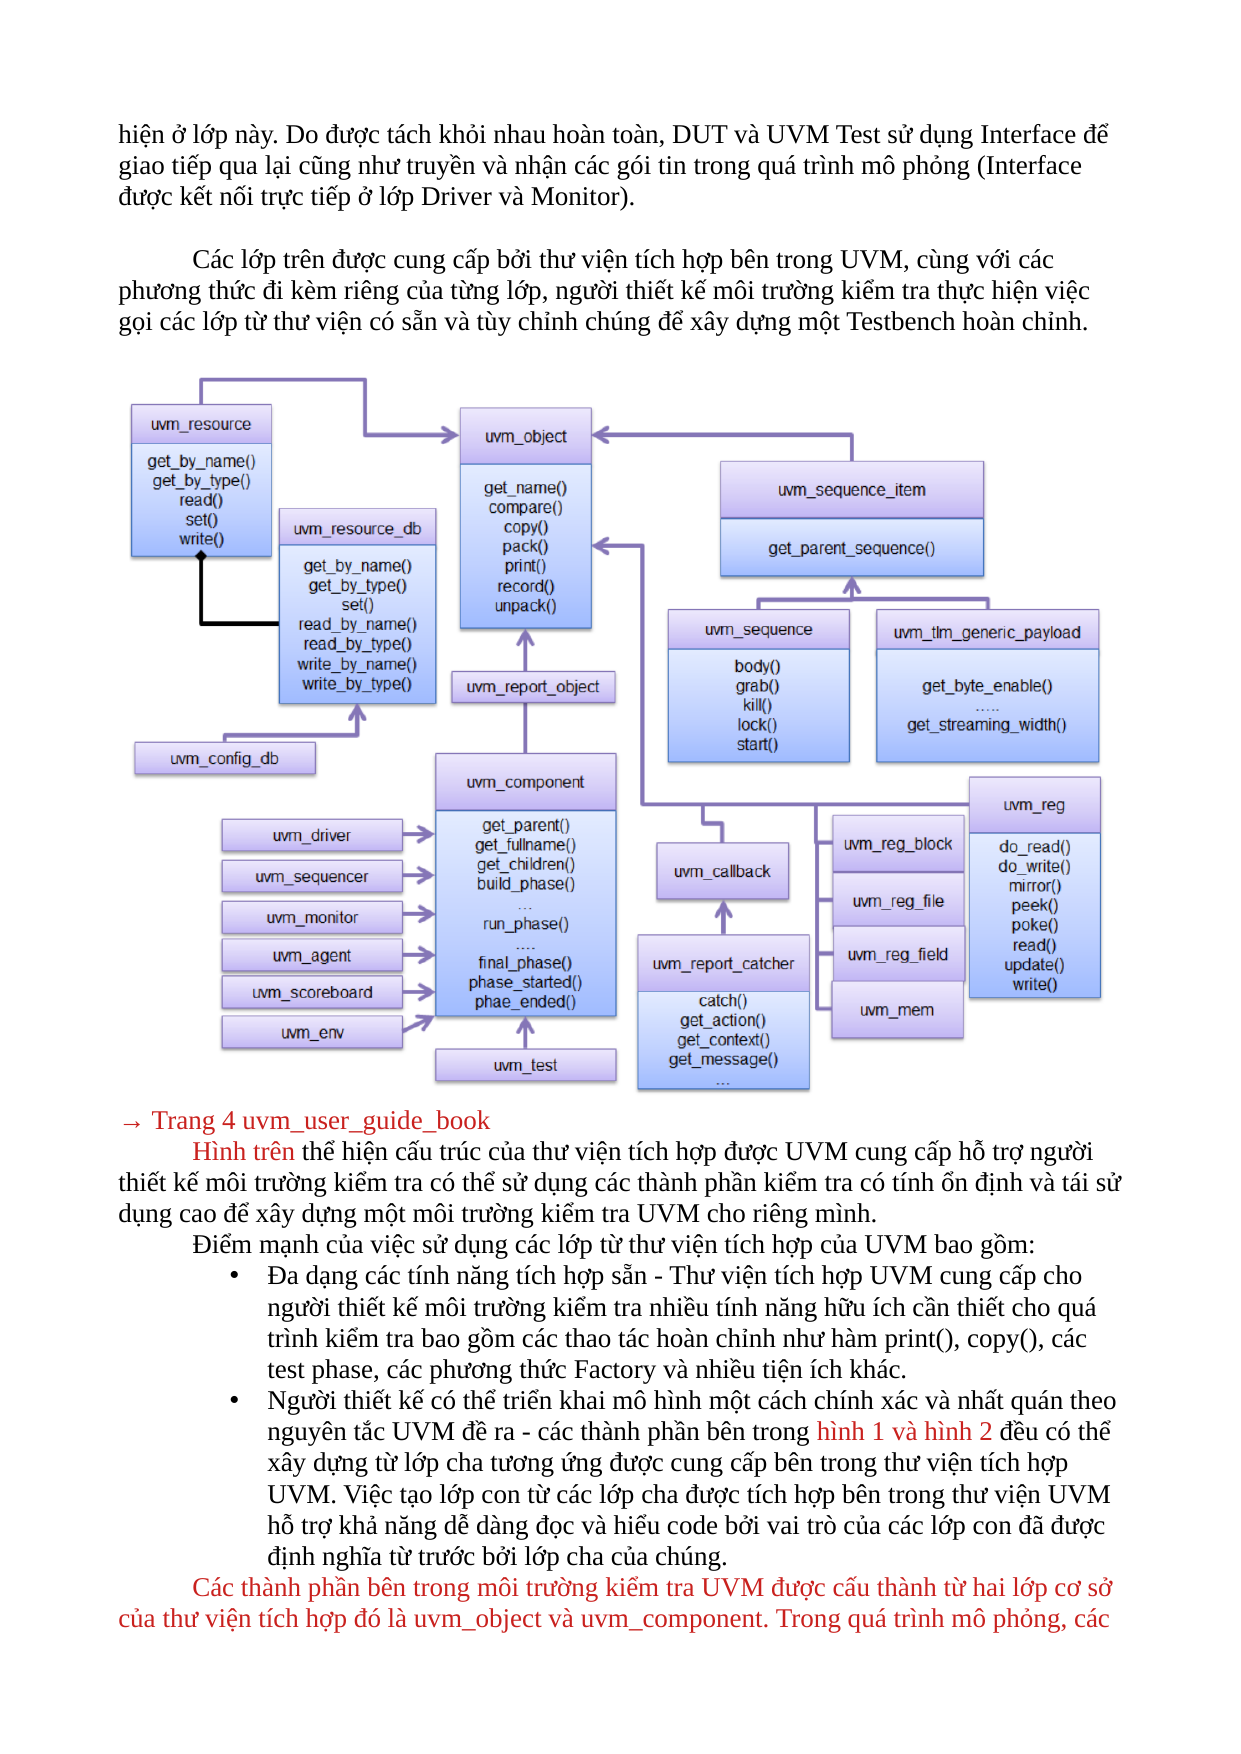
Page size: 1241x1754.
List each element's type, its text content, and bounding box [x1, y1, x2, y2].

picture [118, 367, 1123, 1104]
list Đa dạng các tính năng tích hợp sẵn - Thư viện tích hợp UVM cung cấp cho người thiết kế môi trường kiểm tra nhiều tính năng hữu ích cần thiết cho quá trình kiểm tra bao gồm các thao tác hoàn chỉnh như hàm print(), copy(), các test phase, các phương thức Factory và nhiều tiện ích khác. [229, 1259, 1122, 1384]
text → Trang 4 uvm_user_guide_book [118, 1104, 1122, 1135]
text Hình trên thể hiện cấu trúc của thư viện tích hợp được UVM cung cấp hỗ trợ người thiết kế môi trường kiểm tra có thể sử dụng các thành phần kiểm tra có tính ổn định và tái sử dụng cao để xây dựng một môi trường kiểm tra UVM cho riêng mình. [118, 1135, 1122, 1228]
text Điểm mạnh của việc sử dụng các lớp từ thư viện tích hợp của UVM bao gồm: [118, 1228, 1122, 1259]
text hiện ở lớp này. Do được tách khỏi nhau hoàn toàn, DUT và UVM Test sử dụng Interface để giao tiếp qua lại cũng như truyền và nhận các gói tin trong quá trình mô phỏng (Interface được kết nối trực tiếp ở lớp Driver và Monitor). [118, 118, 1122, 243]
text Các lớp trên được cung cấp bởi thư viện tích hợp bên trong UVM, cùng với các phương thức đi kèm riêng của từng lớp, người thiết kế môi trường kiểm tra thực hiện việc gọi các lớp từ thư viện có sẵn và tùy chỉnh chúng để xây dựng một Testbench hoàn chỉnh. [118, 243, 1122, 336]
text Các thành phần bên trong môi trường kiểm tra UVM được cấu thành từ hai lớp cơ sở của thư viện tích hợp đó là uvm_object và uvm_component. Trong quá trình mô phỏng, các [118, 1571, 1122, 1633]
list Người thiết kế có thể triển khai mô hình một cách chính xác và nhất quán theo nguyên tắc UVM đề ra - các thành phần bên trong hình 1 và hình 2 đều có thể xây dựng từ lớp cha tương ứng được cung cấp bên trong thư viện tích hợp UVM. Việc tạo lớp con từ các lớp cha được tích hợp bên trong thư viện UVM hỗ trợ khả năng dễ dàng đọc và hiểu code bởi vai trò của các lớp con đã được định nghĩa từ trước bởi lớp cha của chúng. [229, 1384, 1122, 1571]
